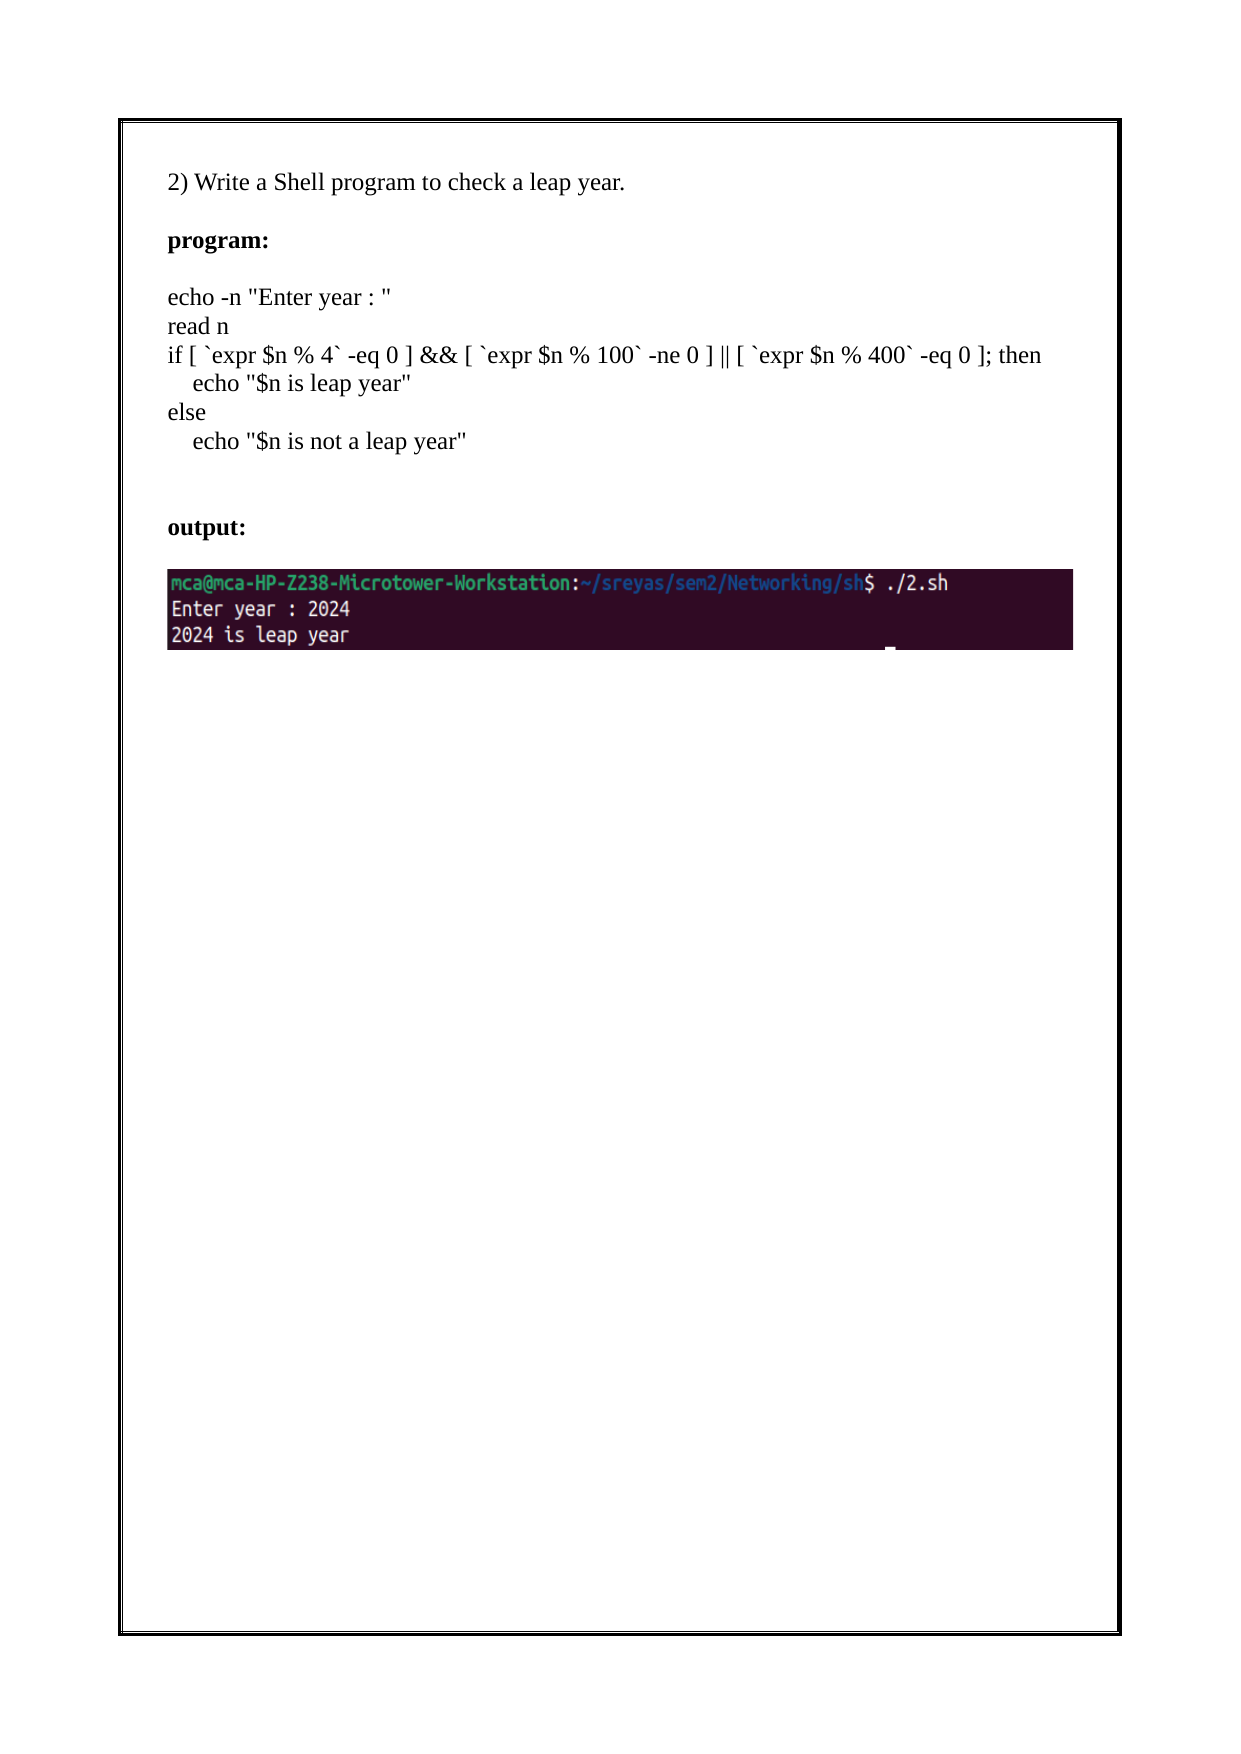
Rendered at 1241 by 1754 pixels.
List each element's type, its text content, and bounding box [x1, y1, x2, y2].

text echo "$n is not a leap year" [167, 426, 1073, 455]
text program: [167, 225, 1073, 253]
text echo -n "Enter year : " [167, 282, 1073, 311]
text else [167, 397, 1073, 426]
text output: [167, 512, 1073, 541]
text if [ `expr $n % 4` -eq 0 ] && [ `expr $n % 100` -ne 0 ] || [ `expr $n % 400` -eq 0 ]; then [167, 340, 1073, 368]
text 2) Write a Shell program to check a leap year. [167, 167, 1073, 196]
picture [167, 569, 1074, 650]
text echo "$n is leap year" [167, 368, 1073, 397]
text read n [167, 311, 1073, 340]
